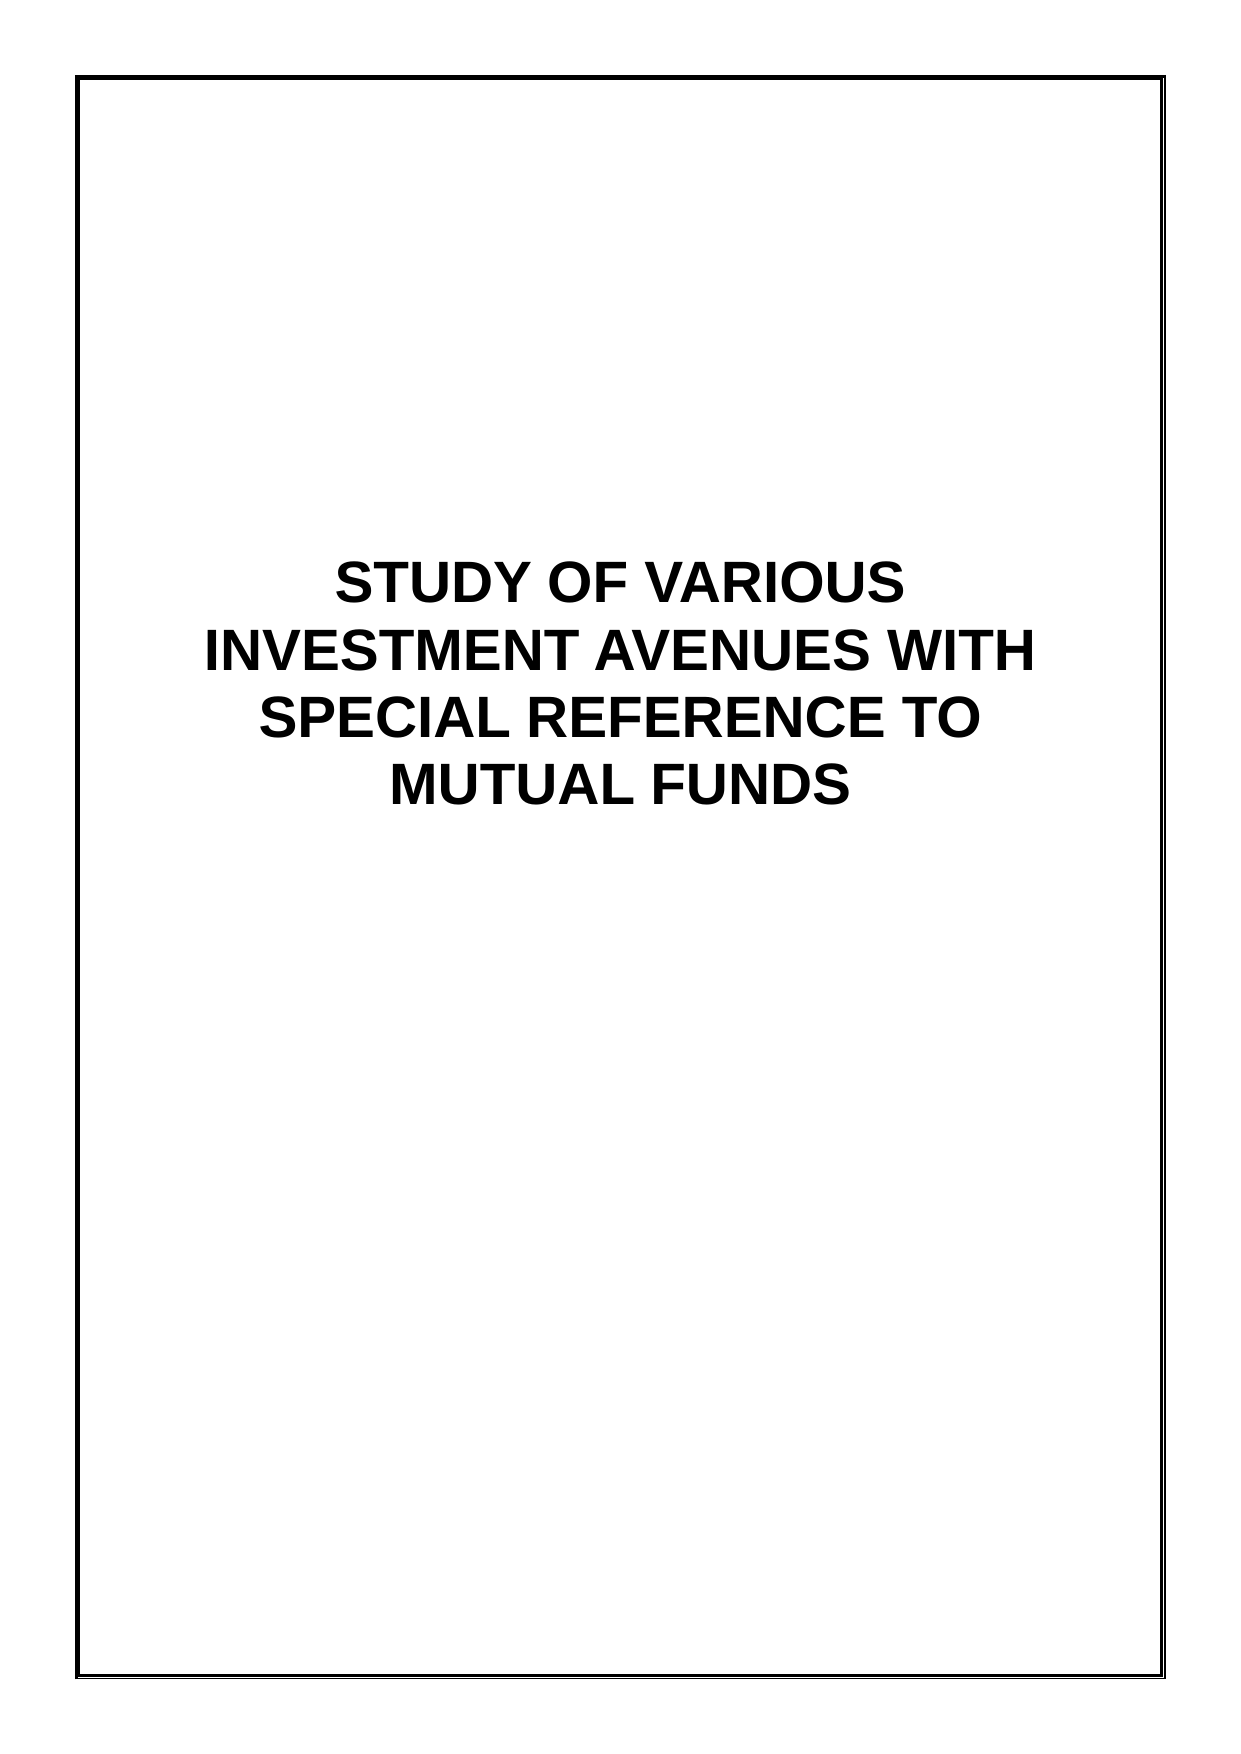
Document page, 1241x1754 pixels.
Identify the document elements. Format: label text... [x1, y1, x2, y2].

title STUDY OF VARIOUS INVESTMENT AVENUES WITH SPECIAL REFERENCE TO MUTUAL FUNDS [155, 548, 1085, 817]
